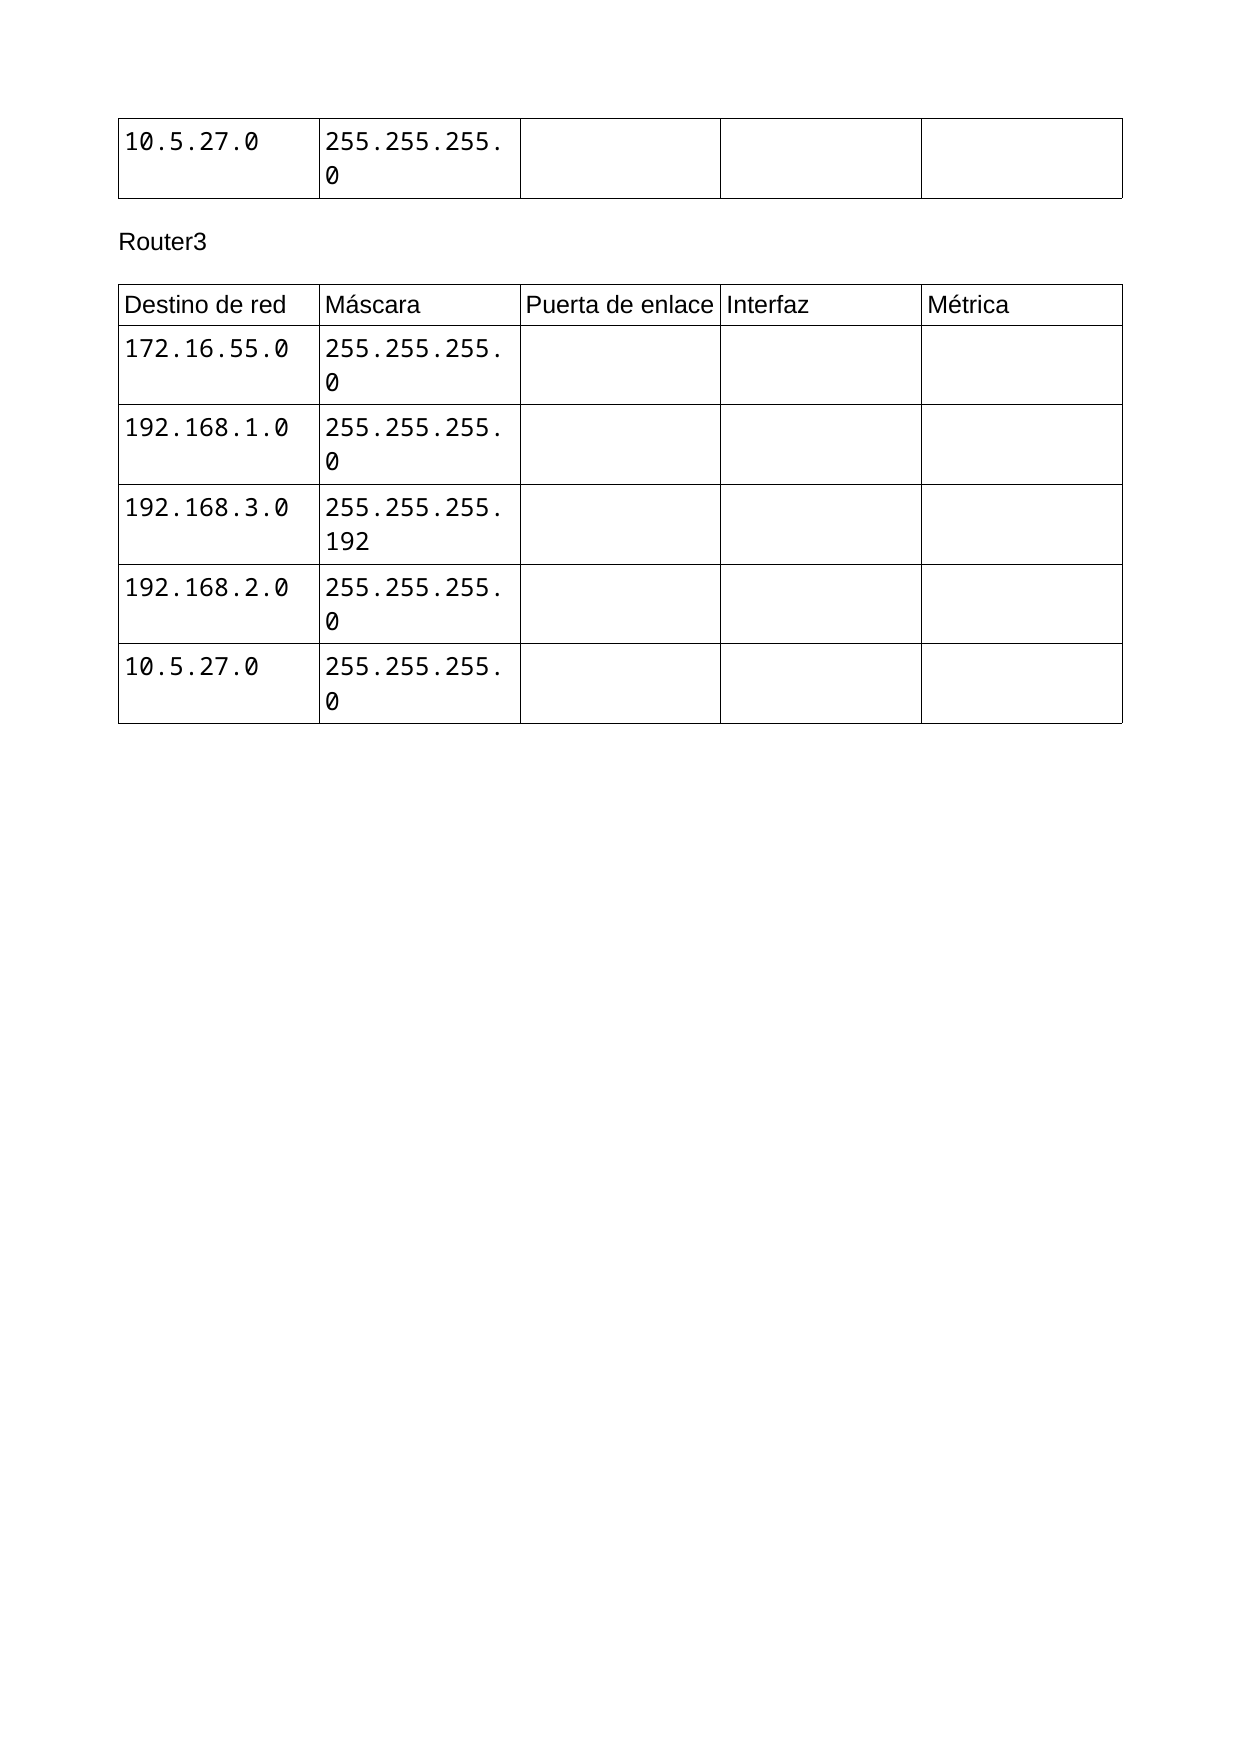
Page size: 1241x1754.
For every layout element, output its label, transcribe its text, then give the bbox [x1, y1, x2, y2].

table_cell [922, 405, 1122, 484]
table_cell [922, 326, 1122, 404]
table_cell 255.255.255.0 [320, 565, 520, 643]
table_cell 192.168.3.0 [119, 485, 319, 563]
table_cell [922, 485, 1122, 563]
table_cell [721, 119, 921, 198]
table_cell [922, 119, 1122, 198]
table_cell 255.255.255.0 [320, 119, 520, 198]
table_cell [521, 326, 720, 404]
table_cell 192.168.2.0 [119, 565, 319, 643]
table_header Puerta de enlace [521, 285, 720, 324]
table_cell [521, 485, 720, 563]
table_cell [721, 485, 921, 563]
table_cell [721, 326, 921, 404]
table_cell [721, 565, 921, 643]
table_header Máscara [320, 285, 520, 324]
table_cell 172.16.55.0 [119, 326, 319, 404]
table_header Interfaz [721, 285, 921, 324]
table_header Métrica [922, 285, 1122, 324]
table_cell 10.5.27.0 [119, 119, 319, 198]
table_cell [521, 405, 720, 484]
table_cell 255.255.255.192 [320, 485, 520, 563]
text Router3 [118, 227, 1122, 255]
table_cell 255.255.255.0 [320, 405, 520, 484]
table_cell 192.168.1.0 [119, 405, 319, 484]
table_cell [521, 644, 720, 723]
table_cell [521, 565, 720, 643]
table_cell 255.255.255.0 [320, 644, 520, 723]
table_cell [922, 644, 1122, 723]
table_header Destino de red [119, 285, 319, 324]
table_cell [922, 565, 1122, 643]
table_cell [721, 405, 921, 484]
table_cell 10.5.27.0 [119, 644, 319, 723]
table_cell [521, 119, 720, 198]
table_cell [721, 644, 921, 723]
table_cell 255.255.255.0 [320, 326, 520, 404]
